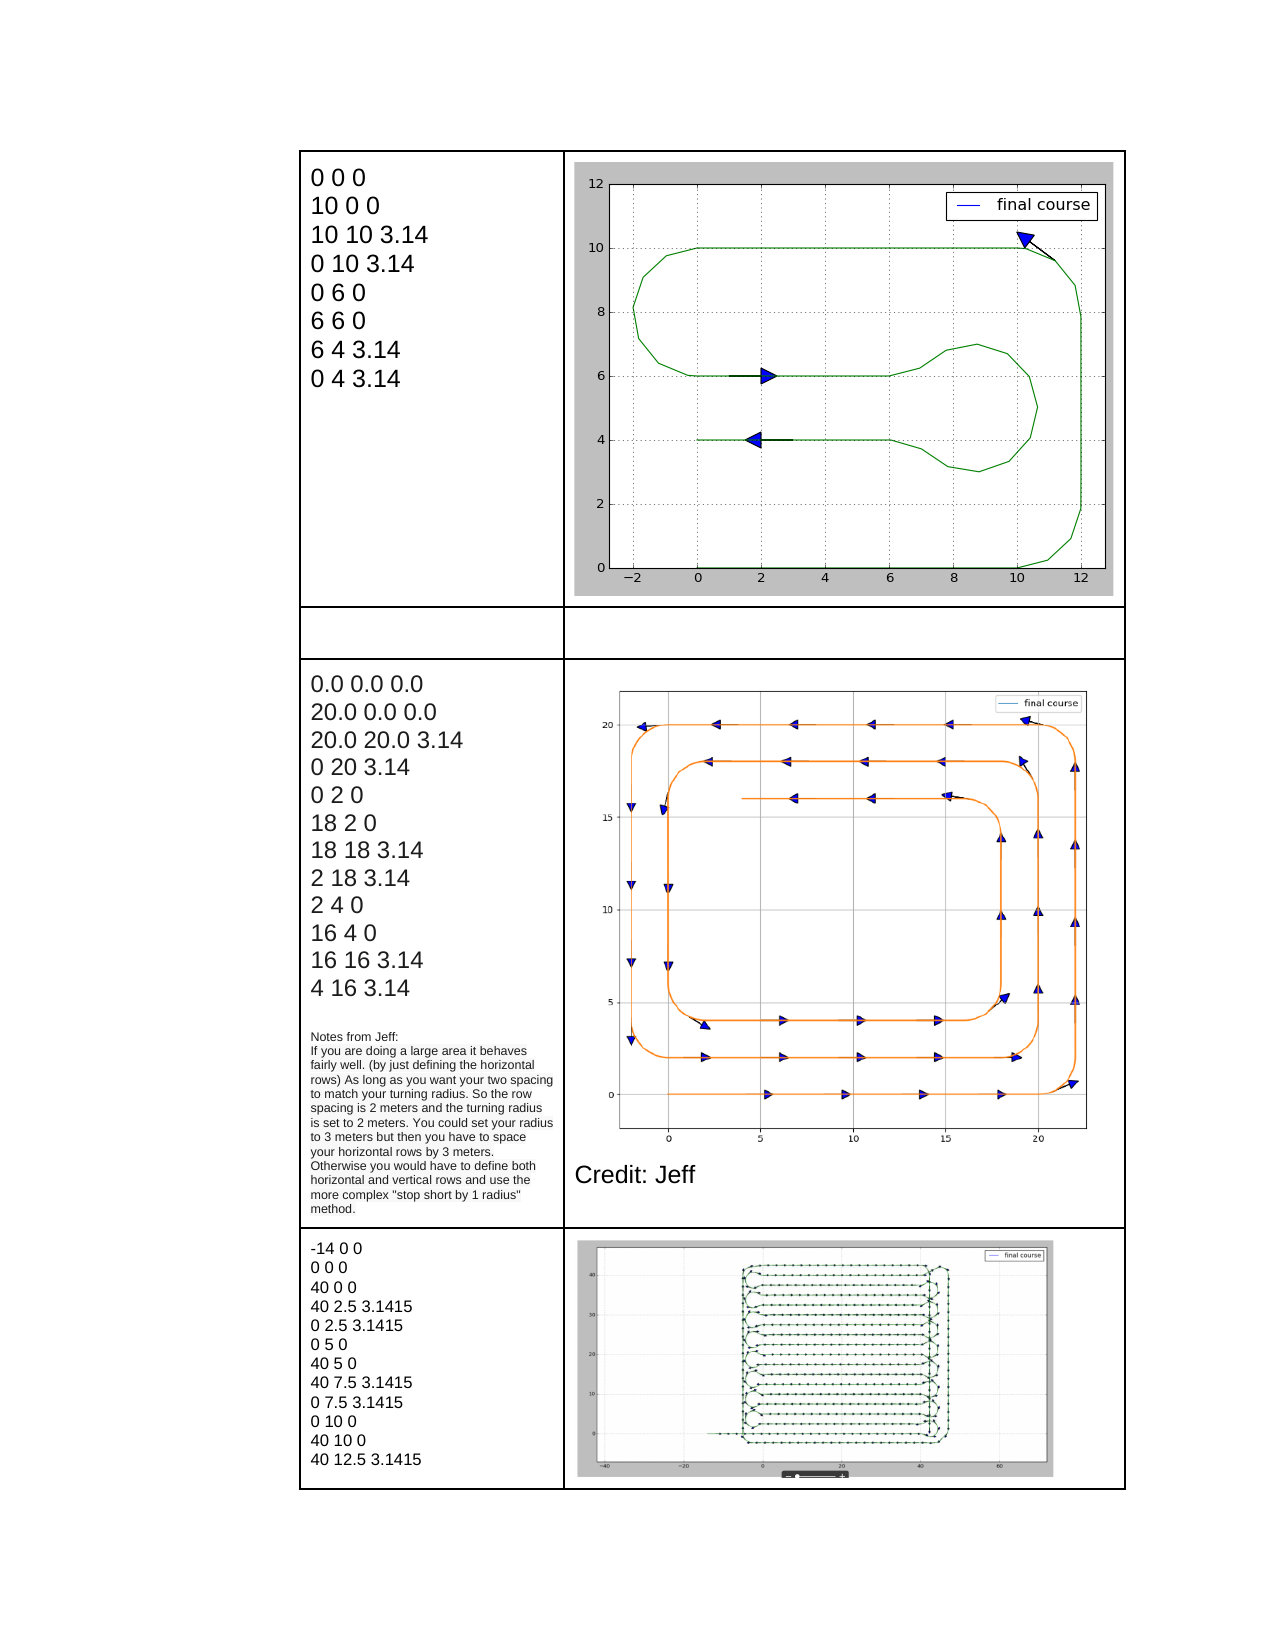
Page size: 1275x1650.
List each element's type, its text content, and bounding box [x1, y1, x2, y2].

table_cell [565, 152, 1124, 606]
table_cell -14 0 0 0 0 0 40 0 0 40 2.5 3.1415 0 2.5 3.1415 0 5 0 40 5 0 40 7.5 3.1415 0 7.5 3.1415 0 10 0 40 10 0 40 12.5 3.1415 [301, 1229, 563, 1488]
picture [574, 162, 1114, 596]
table_cell Credit: Jeff [565, 660, 1124, 1227]
picture [574, 1239, 1055, 1478]
table_cell [565, 608, 1124, 658]
table_cell 0 0 0 10 0 0 10 10 3.14 0 10 3.14 0 6 0 6 6 0 6 4 3.14 0 4 3.14 [301, 152, 563, 606]
picture [574, 670, 1114, 1160]
table_cell 0.0 0.0 0.0 20.0 0.0 0.0 20.0 20.0 3.14 0 20 3.14 0 2 0 18 2 0 18 18 3.14 2 18 3.14 2 4 0 16 4 0 16 16 3.14 4 16 3.14 Notes from Jeff: If you are doing a large area it behaves fairly well. (by just defining the horizontal rows) As long as you want your two spacing to match your turning radius. So the row spacing is 2 meters and the turning radius is set to 2 meters. You could set your radius to 3 meters but then you have to space your horizontal rows by 3 meters. Otherwise you would have to define both horizontal and vertical rows and use the more complex "stop short by 1 radius" method. [301, 660, 563, 1227]
table_cell [565, 1229, 1124, 1488]
table_cell [301, 608, 563, 658]
